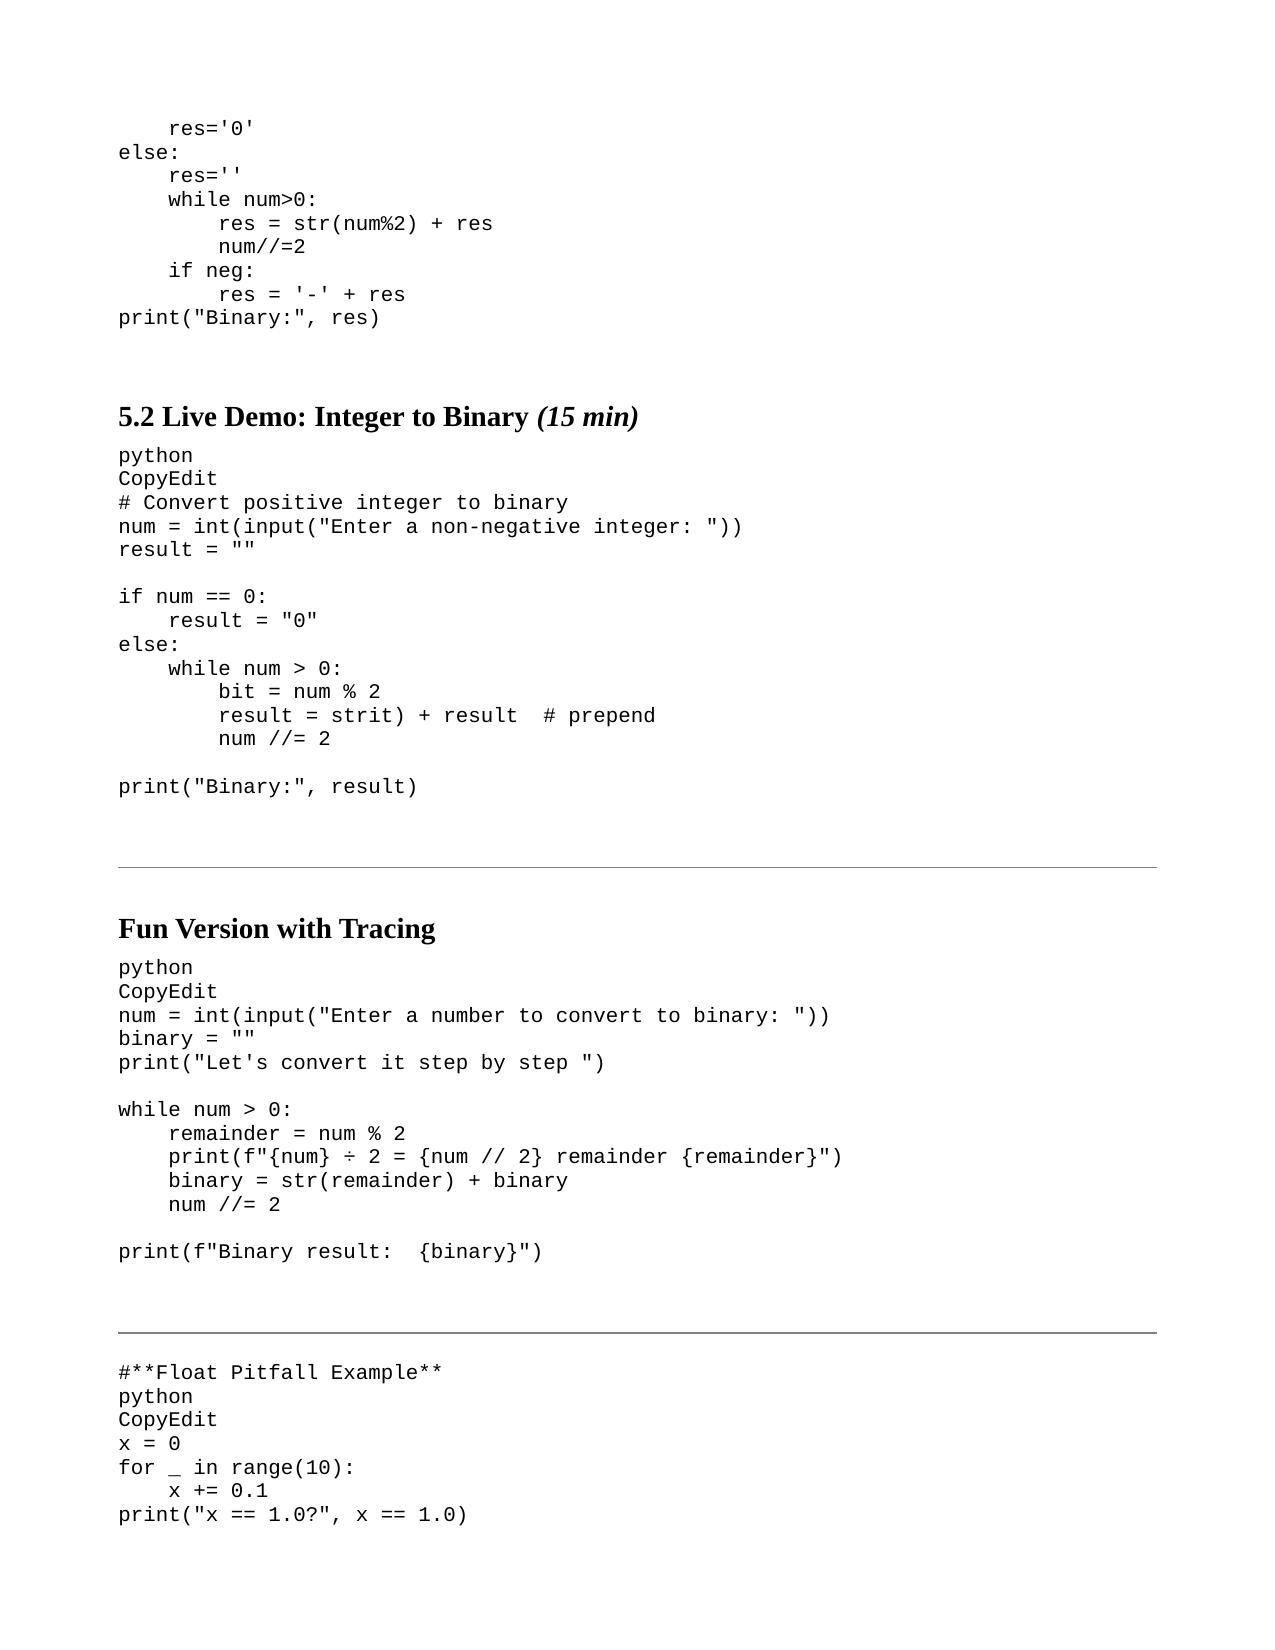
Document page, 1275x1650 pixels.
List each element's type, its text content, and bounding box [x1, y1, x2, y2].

text print(f"{num} ÷ 2 = {num // 2} remainder {remainder}") [118, 1147, 1157, 1170]
text remainder = num % 2 [118, 1123, 1157, 1147]
text binary = "" [118, 1028, 1157, 1052]
text CopyEdit [118, 981, 1157, 1005]
text res = str(num%2) + res [118, 213, 1157, 236]
text CopyEdit [118, 468, 1157, 492]
text else: [118, 142, 1157, 165]
text res='0' [118, 118, 1157, 142]
text print("Let's convert it step by step ") [118, 1052, 1157, 1076]
text num = int(input("Enter a number to convert to binary: ")) [118, 1005, 1157, 1028]
text num//=2 [118, 236, 1157, 260]
text else: [118, 634, 1157, 657]
text #**Float Pitfall Example** [118, 1362, 1157, 1386]
text bit = num % 2 [118, 681, 1157, 705]
text # Convert positive integer to binary [118, 492, 1157, 516]
text num //= 2 [118, 728, 1157, 752]
text python [118, 957, 1157, 981]
subtitle Fun Version with Tracing [118, 911, 1157, 945]
text num //= 2 [118, 1194, 1157, 1217]
text python [118, 445, 1157, 468]
text x += 0.1 [118, 1480, 1157, 1504]
text num = int(input("Enter a non-negative integer: ")) [118, 516, 1157, 539]
text result = "0" [118, 610, 1157, 634]
text while num > 0: [118, 657, 1157, 681]
text res = '-' + res [118, 284, 1157, 307]
text while num>0: [118, 189, 1157, 213]
text print("Binary:", res) [118, 307, 1157, 331]
subtitle 5.2 Live Demo: Integer to Binary (15 min) [118, 399, 1157, 432]
text binary = str(remainder) + binary [118, 1170, 1157, 1194]
text print("Binary:", result) [118, 776, 1157, 799]
text print("x == 1.0?", x == 1.0) [118, 1504, 1157, 1528]
text result = "" [118, 539, 1157, 563]
text while num > 0: [118, 1099, 1157, 1123]
text res='' [118, 165, 1157, 189]
text if neg: [118, 260, 1157, 284]
text result = strit) + result # prepend [118, 705, 1157, 728]
text CopyEdit [118, 1409, 1157, 1433]
text python [118, 1386, 1157, 1409]
text for _ in range(10): [118, 1457, 1157, 1480]
text if num == 0: [118, 587, 1157, 610]
text x = 0 [118, 1433, 1157, 1457]
text print(f"Binary result: {binary}") [118, 1241, 1157, 1265]
